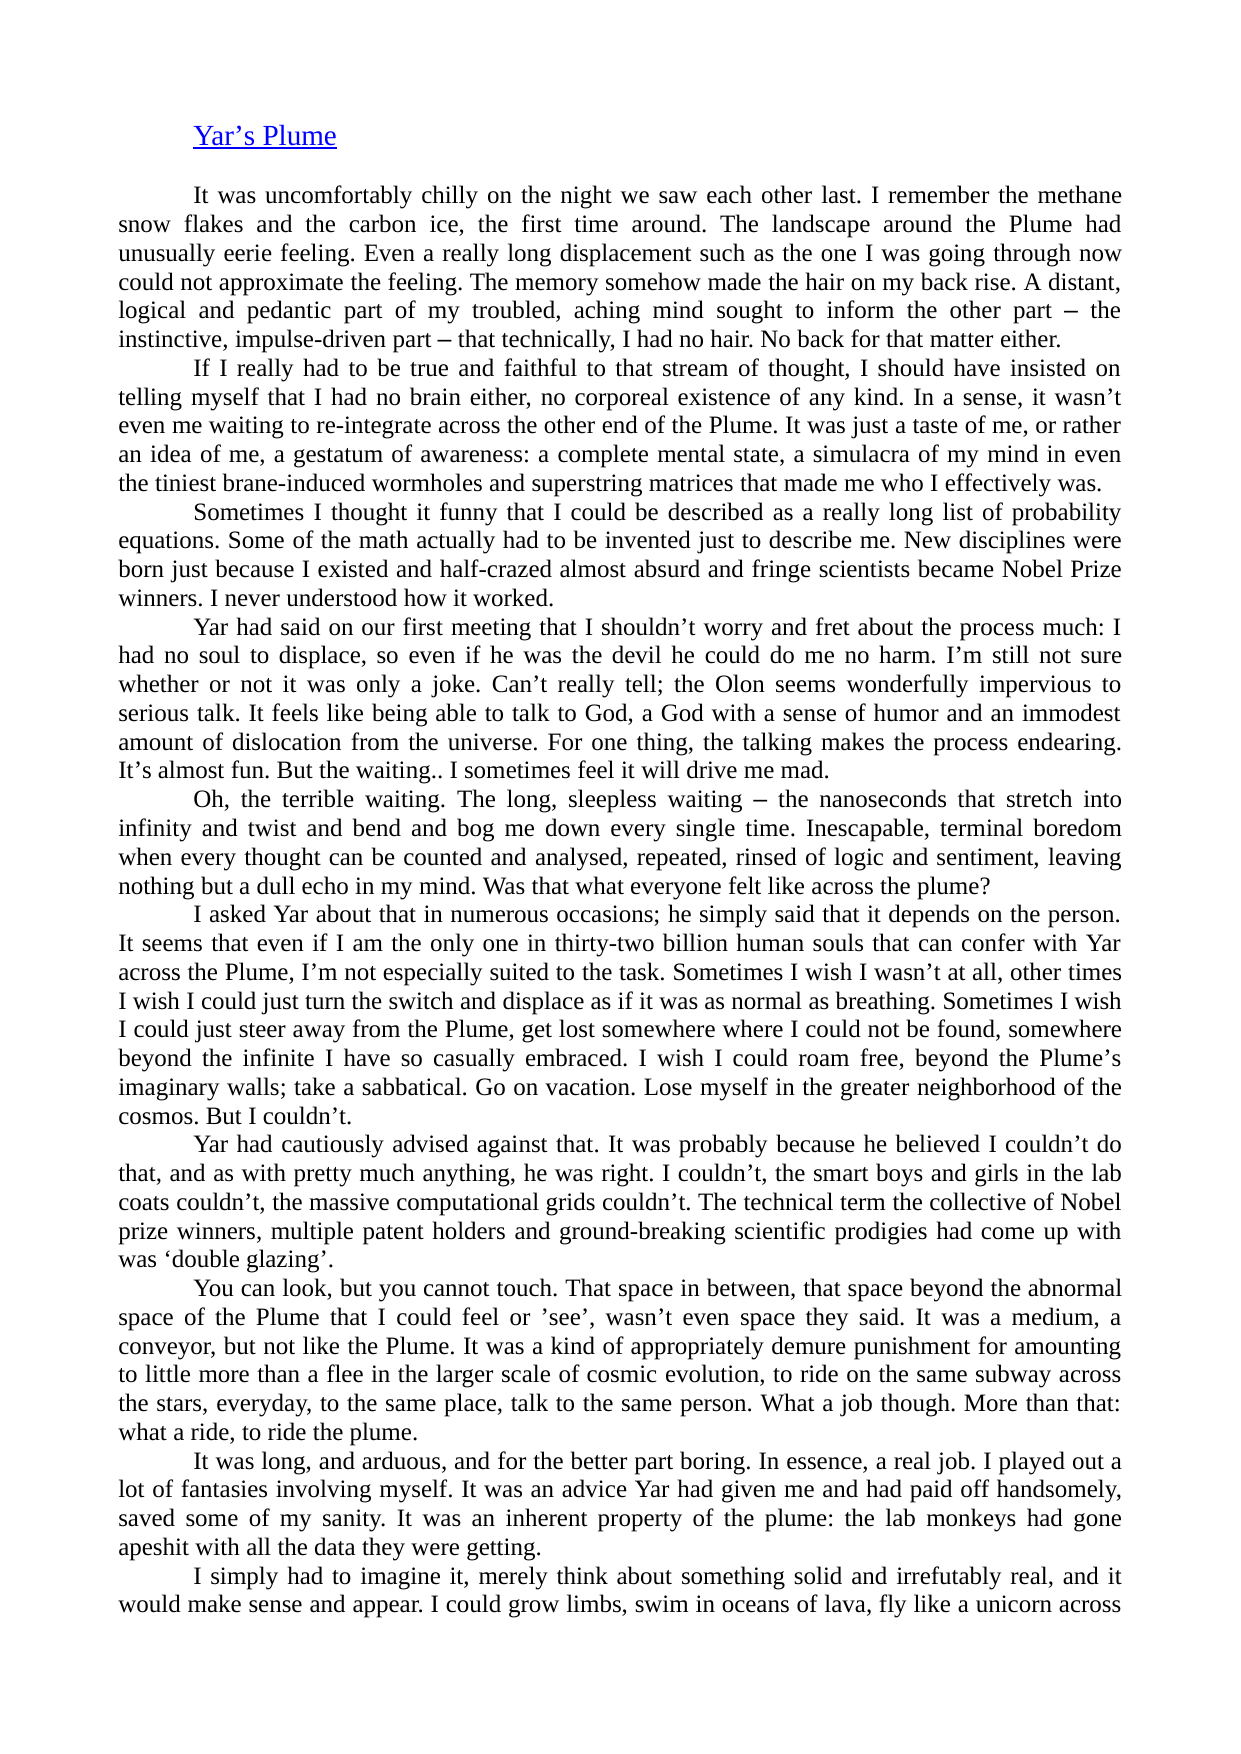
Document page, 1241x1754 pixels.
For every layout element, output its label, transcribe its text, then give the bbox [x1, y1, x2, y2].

text I simply had to imagine it, merely think about something solid and irrefutably real, and it would make sense and appear. I could grow limbs, swim in oceans of lava, fly like a unicorn across [118, 1561, 1122, 1618]
text You can look, but you cannot touch. That space in between, that space beyond the abnormal space of the Plume that I could feel or ’see’, wasn’t even space they said. It was a medium, a conveyor, but not like the Plume. It was a kind of appropriately demure punishment for amounting to little more than a flee in the larger scale of cosmic evolution, to ride on the same subway across the stars, everyday, to the same place, talk to the same person. What a job though. More than that: what a ride, to ride the plume. [118, 1273, 1122, 1446]
text It was long, and arduous, and for the better part boring. In essence, a real job. I played out a lot of fantasies involving myself. It was an advice Yar had given me and had paid off handsomely, saved some of my sanity. It was an inherent property of the plume: the lab monkeys had gone apeshit with all the data they were getting. [118, 1446, 1122, 1561]
text I asked Yar about that in numerous occasions; he simply said that it depends on the person. It seems that even if I am the only one in thirty-two billion human souls that can confer with Yar across the Plume, I’m not especially suited to the task. Sometimes I wish I wasn’t at all, other times I wish I could just turn the switch and displace as if it was as normal as breathing. Sometimes I wish I could just steer away from the Plume, get lost somewhere where I could not be found, somewhere beyond the infinite I have so casually embraced. I wish I could roam free, beyond the Plume’s imaginary walls; take a sabbatical. Go on vacation. Lose myself in the greater neighborhood of the cosmos. But I couldn’t. [118, 899, 1122, 1129]
text It was uncomfortably chilly on the night we saw each other last. I remember the methane snow flakes and the carbon ice, the first time around. The landscape around the Plume had unusually eerie feeling. Even a really long displacement such as the one I was going through now could not approximate the feeling. The memory somehow made the hair on my back rise. A distant, logical and pedantic part of my troubled, aching mind sought to inform the other part – the instinctive, impulse-driven part – that technically, I had no hair. No back for that matter either. [118, 180, 1122, 353]
text Yar had said on our first meeting that I shouldn’t worry and fret about the process much: I had no soul to displace, so even if he was the devil he could do me no harm. I’m still not sure whether or not it was only a joke. Can’t really tell; the Olon seems wonderfully impervious to serious talk. It feels like being able to talk to God, a God with a sense of humor and an immodest amount of dislocation from the universe. For one thing, the talking makes the process endearing. It’s almost fun. But the waiting.. I sometimes feel it will drive me mad. [118, 612, 1122, 784]
text Oh, the terrible waiting. The long, sleepless waiting – the nanoseconds that stretch into infinity and twist and bend and bog me down every single time. Inescapable, terminal boredom when every thought can be counted and analysed, repeated, rinsed of logic and sentiment, leaving nothing but a dull echo in my mind. Was that what everyone felt like across the plume? [118, 784, 1122, 899]
text Sometimes I thought it funny that I could be described as a really long list of probability equations. Some of the math actually had to be invented just to describe me. New disciplines were born just because I existed and half-crazed almost absurd and fringe scientists became Nobel Prize winners. I never understood how it worked. [118, 497, 1122, 612]
text If I really had to be true and faithful to that stream of thought, I should have insisted on telling myself that I had no brain either, no corporeal existence of any kind. In a sense, it wasn’t even me waiting to re-integrate across the other end of the Plume. It was just a taste of me, or rather an idea of me, a gestatum of awareness: a complete mental state, a simulacra of my mind in even the tiniest brane-induced wormholes and superstring matrices that made me who I effectively was. [118, 353, 1122, 497]
text Yar’s Plume [118, 118, 1122, 152]
text Yar had cautiously advised against that. It was probably because he believed I couldn’t do that, and as with pretty much anything, he was right. I couldn’t, the smart boys and girls in the lab coats couldn’t, the massive computational grids couldn’t. The technical term the collective of Nobel prize winners, multiple patent holders and ground-breaking scientific prodigies had come up with was ‘double glazing’. [118, 1129, 1122, 1273]
